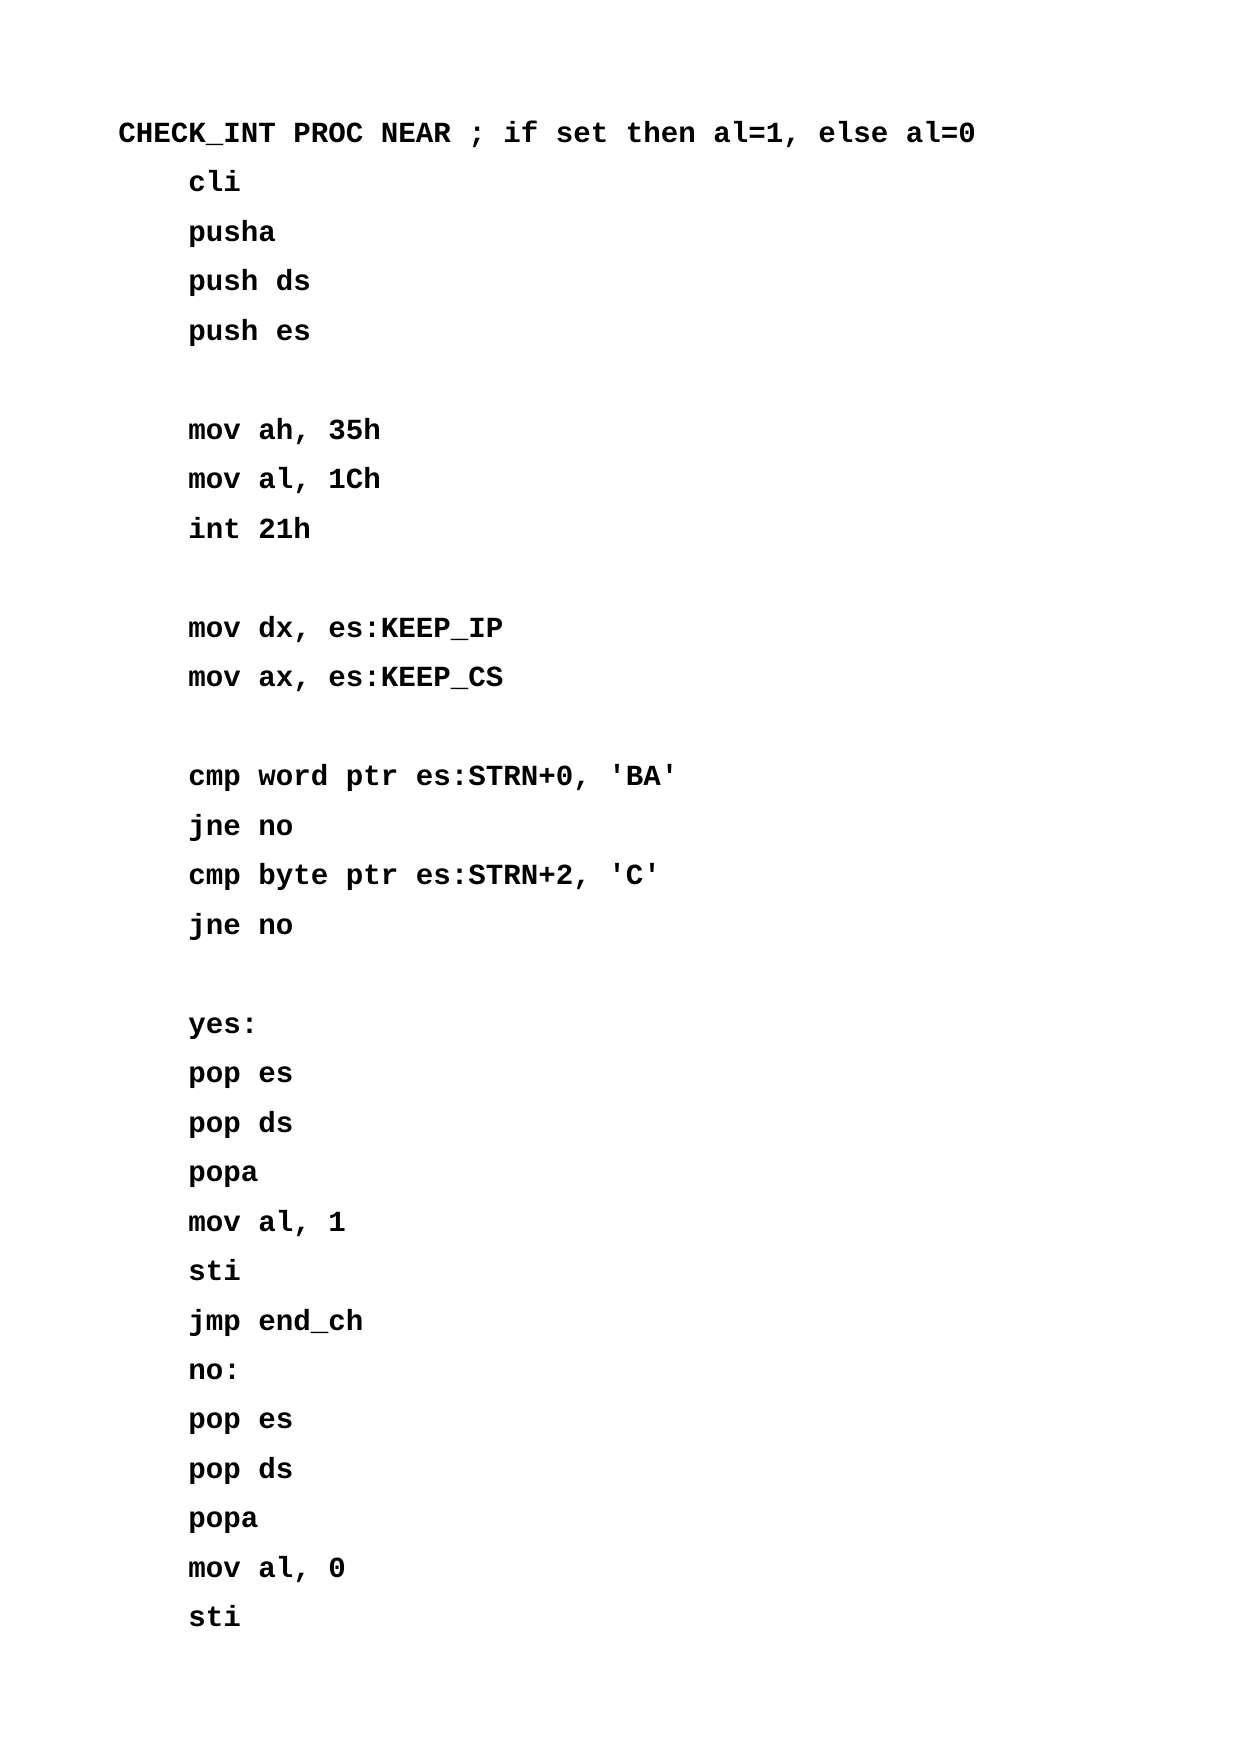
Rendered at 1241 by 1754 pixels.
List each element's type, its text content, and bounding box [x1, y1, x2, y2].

text sti [118, 1256, 1122, 1289]
text jne no [118, 811, 1122, 844]
text popa [118, 1157, 1122, 1190]
text sti [118, 1602, 1122, 1636]
text jne no [118, 910, 1122, 943]
text no: [118, 1355, 1122, 1388]
text CHECK_INT PROC NEAR ; if set then al=1, else al=0 [118, 118, 1122, 151]
text int 21h [118, 514, 1122, 547]
text mov al, 1 [118, 1207, 1122, 1240]
text pop es [118, 1058, 1122, 1091]
text push ds [118, 267, 1122, 299]
text jmp end_ch [118, 1306, 1122, 1339]
text yes: [118, 1009, 1122, 1042]
text pop ds [118, 1454, 1122, 1487]
text pop es [118, 1404, 1122, 1438]
text pusha [118, 217, 1122, 250]
text push es [118, 316, 1122, 349]
text cmp word ptr es:STRN+0, 'BA' [118, 761, 1122, 794]
text popa [118, 1503, 1122, 1537]
text mov dx, es:KEEP_IP [118, 613, 1122, 646]
text mov ah, 35h [118, 415, 1122, 448]
text cmp byte ptr es:STRN+2, 'C' [118, 860, 1122, 893]
text mov al, 0 [118, 1553, 1122, 1586]
text cli [118, 168, 1122, 201]
text mov al, 1Ch [118, 464, 1122, 497]
text mov ax, es:KEEP_CS [118, 662, 1122, 695]
text pop ds [118, 1108, 1122, 1141]
